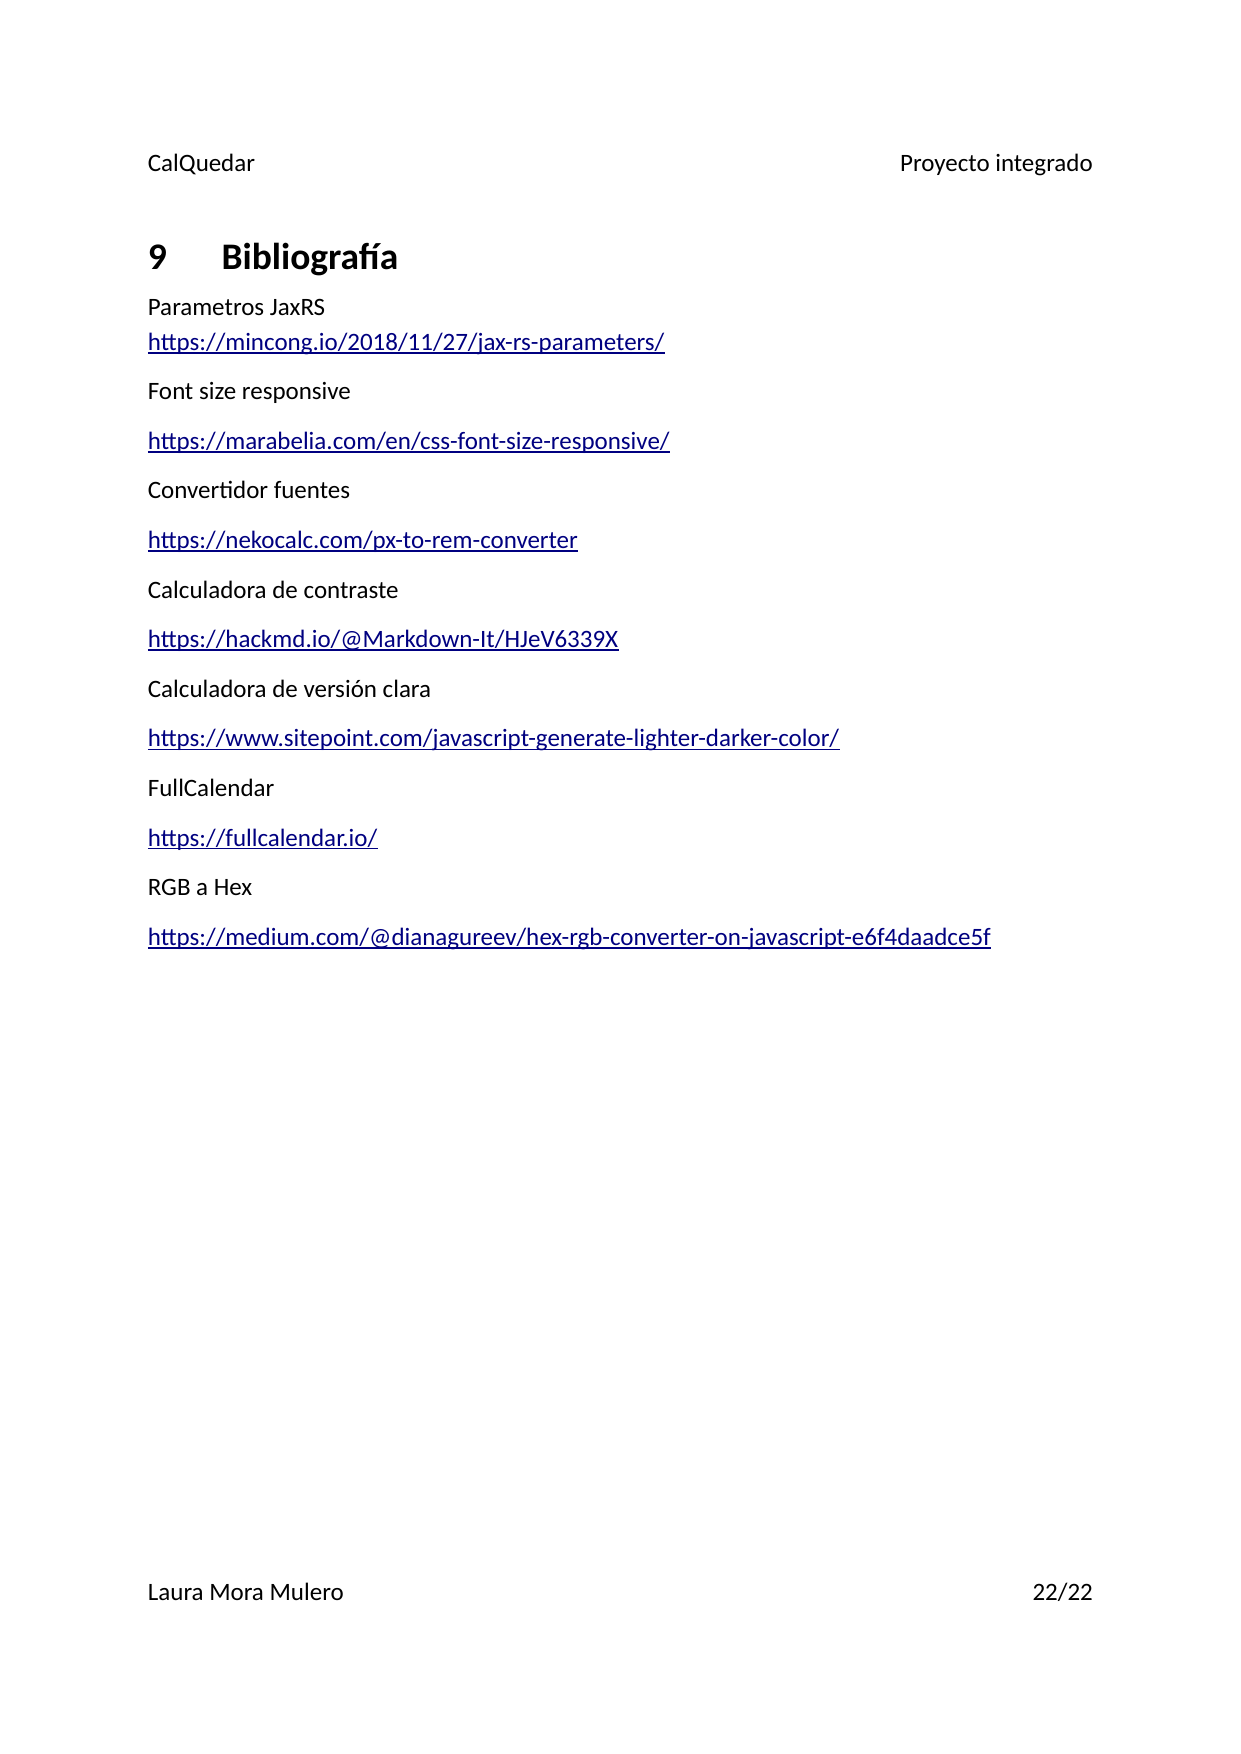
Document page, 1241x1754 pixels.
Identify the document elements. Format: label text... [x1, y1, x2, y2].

text https://nekocalc.com/px-to-rem-converter [148, 524, 1093, 555]
text Convertidor fuentes [148, 475, 1093, 505]
text RGB a Hex [148, 871, 1093, 902]
text Parametros JaxRS https://mincong.io/2018/11/27/jax-rs-parameters/ [148, 291, 1093, 356]
text https://marabelia.com/en/css-font-size-responsive/ [148, 425, 1093, 456]
subtitle Bibliografía [148, 233, 1093, 278]
text FullCalendar [148, 772, 1093, 803]
text Font size responsive [148, 376, 1093, 406]
text Calculadora de versión clara [148, 673, 1093, 703]
text https://fullcalendar.io/ [148, 822, 1093, 852]
text https://medium.com/@dianagureev/hex-rgb-converter-on-javascript-e6f4daadce5f [148, 921, 1093, 951]
text https://www.sitepoint.com/javascript-generate-lighter-darker-color/ [148, 723, 1093, 753]
text https://hackmd.io/@Markdown-It/HJeV6339X [148, 623, 1093, 654]
text Calculadora de contraste [148, 574, 1093, 604]
